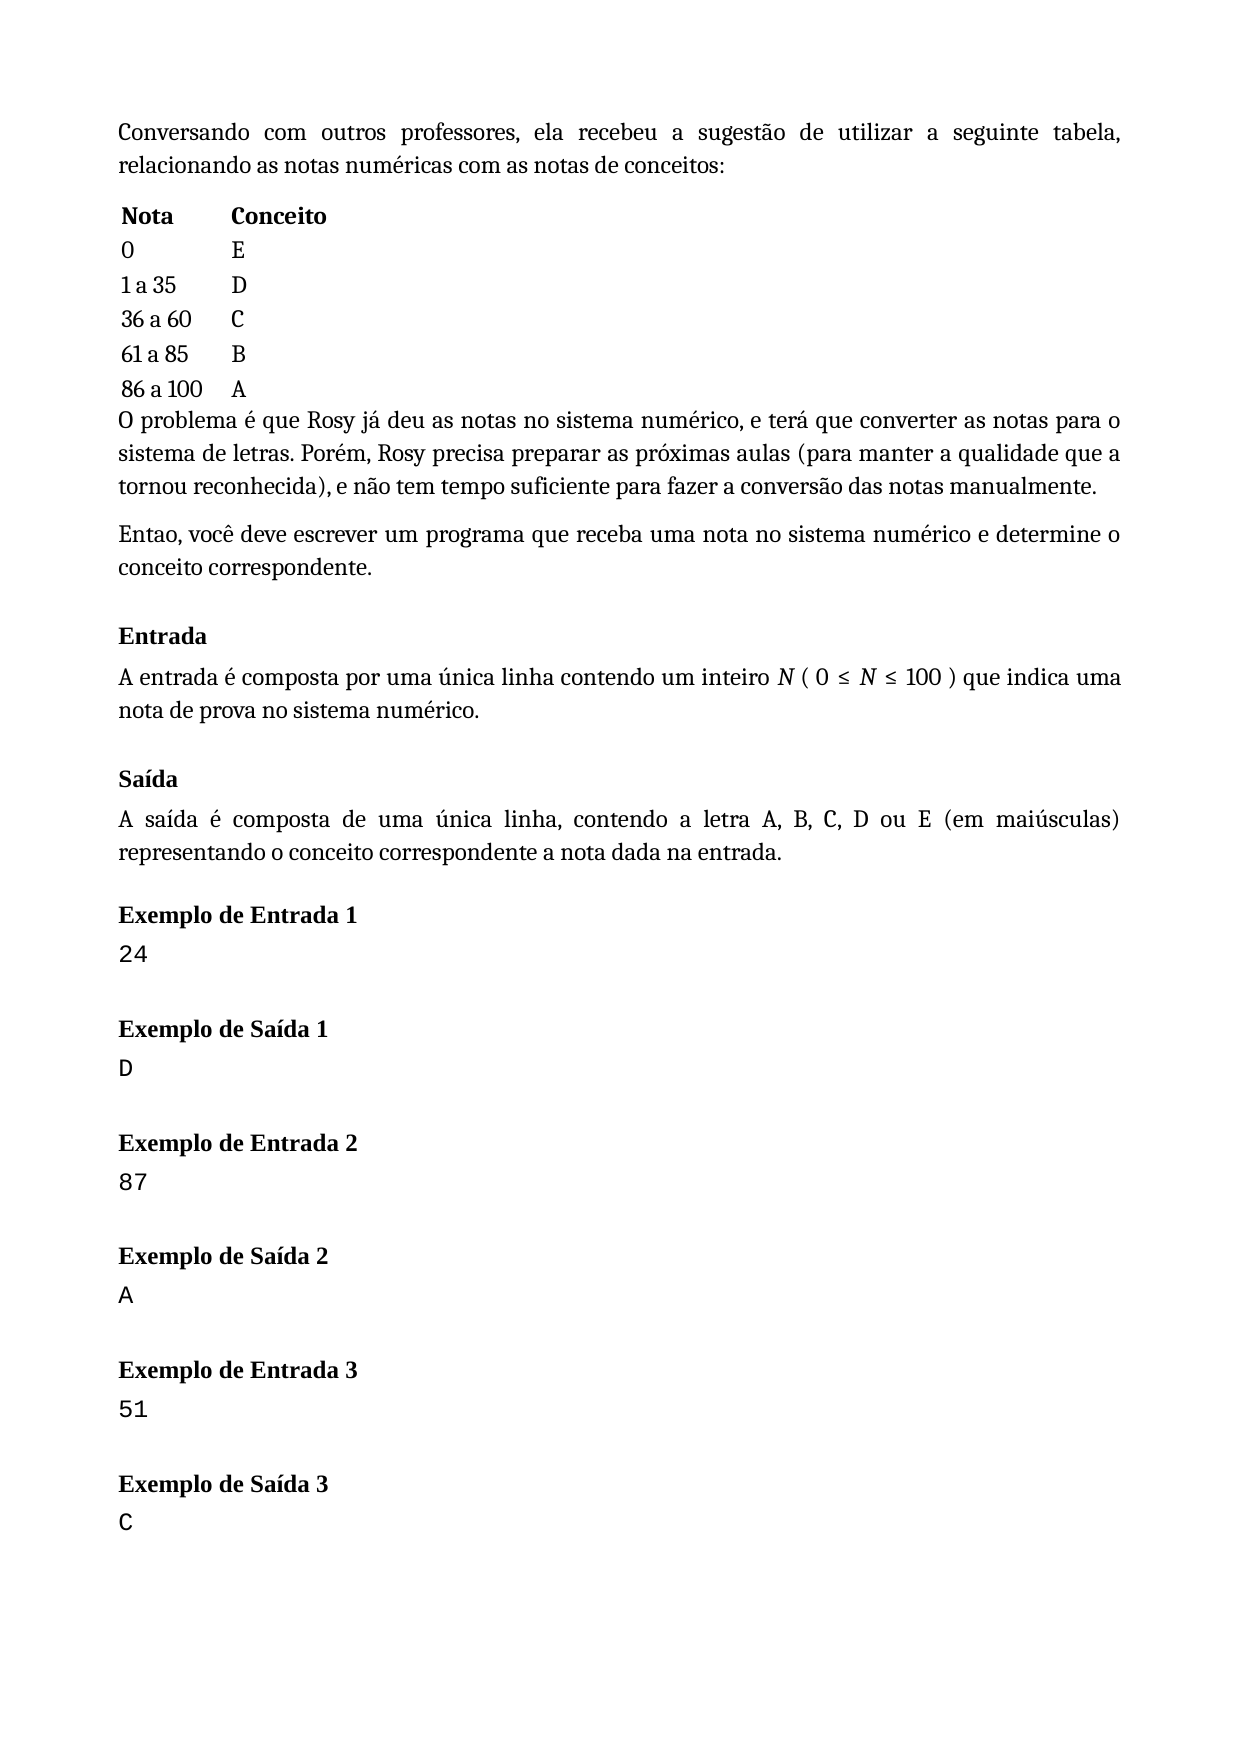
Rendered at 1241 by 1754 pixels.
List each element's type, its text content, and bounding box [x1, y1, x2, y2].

text A saída é composta de uma única linha, contendo a letra A, B, C, D ou E (em maiúsculas) representando o conceito correspondente a nota dada na entrada. [118, 805, 1122, 867]
table_cell 1 a 35 [118, 268, 228, 302]
table_cell A [228, 372, 353, 406]
text A entrada é composta por uma única linha contendo um inteiro N ( 0 ≤ N ≤ 100 ) que indica uma nota de prova no sistema numérico. [118, 663, 1122, 724]
text O problema é que Rosy já deu as notas no sistema numérico, e terá que converter as notas para o sistema de letras. Porém, Rosy precisa preparar as próximas aulas (para manter a qualidade que a tornou reconhecida), e não tem tempo suficiente para fazer a conversão das notas manualmente. [118, 406, 1122, 501]
text D [118, 1055, 1122, 1084]
text Entao, você deve escrever um programa que receba uma nota no sistema numérico e determine o conceito correspondente. [118, 520, 1122, 582]
subtitle Saída [118, 764, 1122, 793]
table_cell 61 a 85 [118, 337, 228, 372]
subtitle Entrada [118, 621, 1122, 650]
text 51 [118, 1396, 1122, 1425]
text Conversando com outros professores, ela recebeu a sugestão de utilizar a seguinte tabela, relacionando as notas numéricas com as notas de conceitos: [118, 118, 1122, 180]
table_cell 0 [118, 233, 228, 268]
subtitle Exemplo de Saída 2 [118, 1241, 1122, 1270]
table_cell C [228, 303, 353, 337]
subtitle Exemplo de Entrada 3 [118, 1355, 1122, 1384]
table_header Conceito [228, 199, 353, 233]
text 24 [118, 942, 1122, 970]
subtitle Exemplo de Saída 3 [118, 1469, 1122, 1497]
table_cell 86 a 100 [118, 372, 228, 406]
table_cell D [228, 268, 353, 302]
text A [118, 1283, 1122, 1311]
table_header Nota [118, 199, 228, 233]
subtitle Exemplo de Saída 1 [118, 1014, 1122, 1043]
table_cell E [228, 233, 353, 268]
text 87 [118, 1169, 1122, 1197]
text C [118, 1510, 1122, 1538]
table_cell 36 a 60 [118, 303, 228, 337]
subtitle Exemplo de Entrada 1 [118, 901, 1122, 929]
table_cell B [228, 337, 353, 372]
subtitle Exemplo de Entrada 2 [118, 1128, 1122, 1157]
